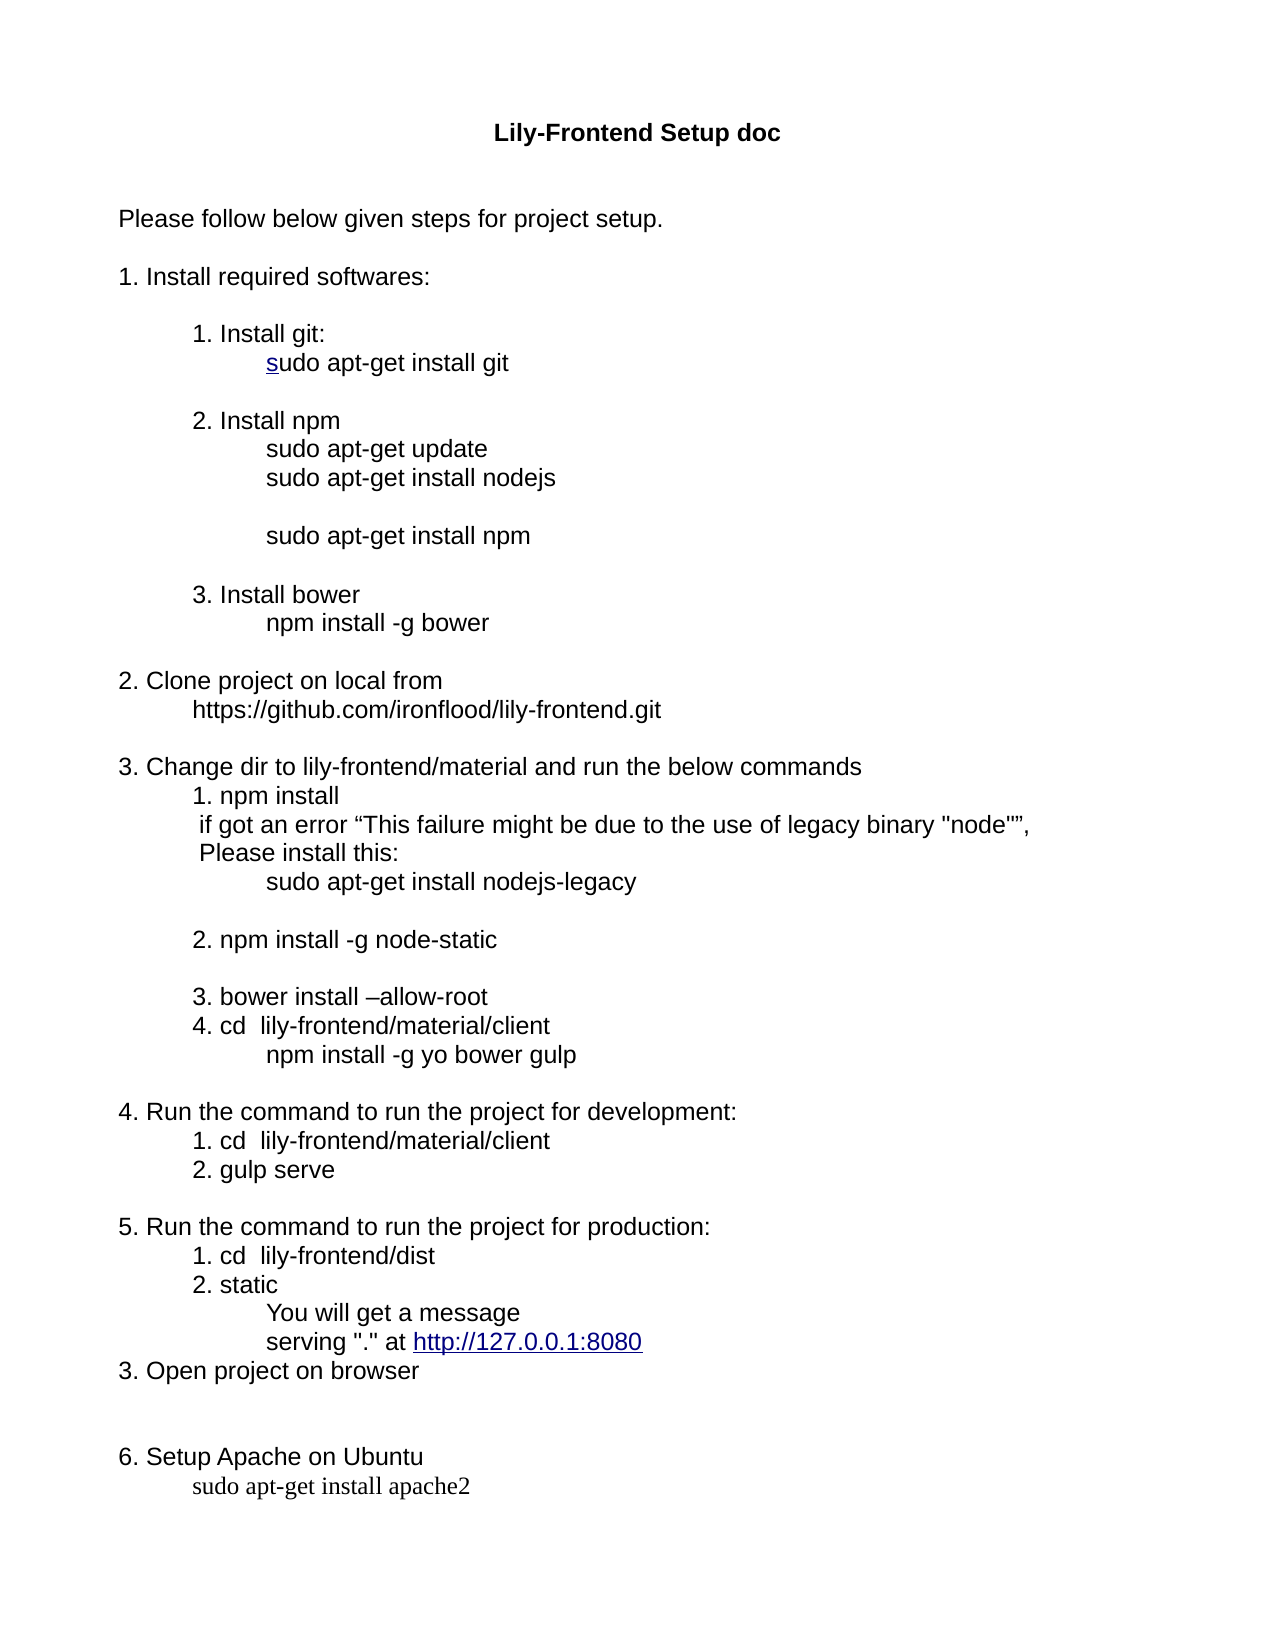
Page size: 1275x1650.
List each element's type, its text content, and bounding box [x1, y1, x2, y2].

text sudo apt-get install git [118, 348, 1157, 377]
text Lily-Frontend Setup doc [118, 118, 1157, 147]
text 4. Run the command to run the project for development: [118, 1097, 1157, 1126]
text npm install -g bower [118, 608, 1157, 637]
text 2. gulp serve [118, 1154, 1157, 1183]
text sudo apt-get install nodejs-legacy [118, 867, 1157, 896]
text 1. cd lily-frontend/material/client [118, 1126, 1157, 1154]
text You will get a message [118, 1298, 1157, 1327]
text https://github.com/ironflood/lily-frontend.git [118, 694, 1157, 723]
text 2. npm install -g node-static [118, 924, 1157, 953]
text if got an error “This failure might be due to the use of legacy binary "node"”, [118, 809, 1157, 838]
text Please install this: [118, 838, 1157, 867]
text 2. Clone project on local from [118, 666, 1157, 694]
text 2. Install npm [118, 406, 1157, 434]
text 3. Open project on browser [118, 1356, 1157, 1384]
text sudo apt-get update [118, 434, 1157, 463]
text 1. Install git: [118, 319, 1157, 348]
text serving "." at http://127.0.0.1:8080 [118, 1327, 1157, 1356]
text 3. Install bower [118, 579, 1157, 608]
text sudo apt-get install nodejs [118, 463, 1157, 492]
text Please follow below given steps for project setup. [118, 204, 1157, 233]
text 1. npm install [118, 781, 1157, 809]
text 2. static [118, 1269, 1157, 1298]
text 1. cd lily-frontend/dist [118, 1241, 1157, 1269]
text npm install -g yo bower gulp [118, 1039, 1157, 1068]
text 5. Run the command to run the project for production: [118, 1212, 1157, 1241]
text 6. Setup Apache on Ubuntu [118, 1442, 1157, 1471]
text 1. Install required softwares: [118, 262, 1157, 291]
text 4. cd lily-frontend/material/client [118, 1011, 1157, 1039]
text sudo apt-get install npm [118, 521, 1157, 550]
text sudo apt-get install apache2 [118, 1471, 1157, 1500]
text 3. Change dir to lily-frontend/material and run the below commands [118, 752, 1157, 781]
text 3. bower install –allow-root [118, 982, 1157, 1011]
